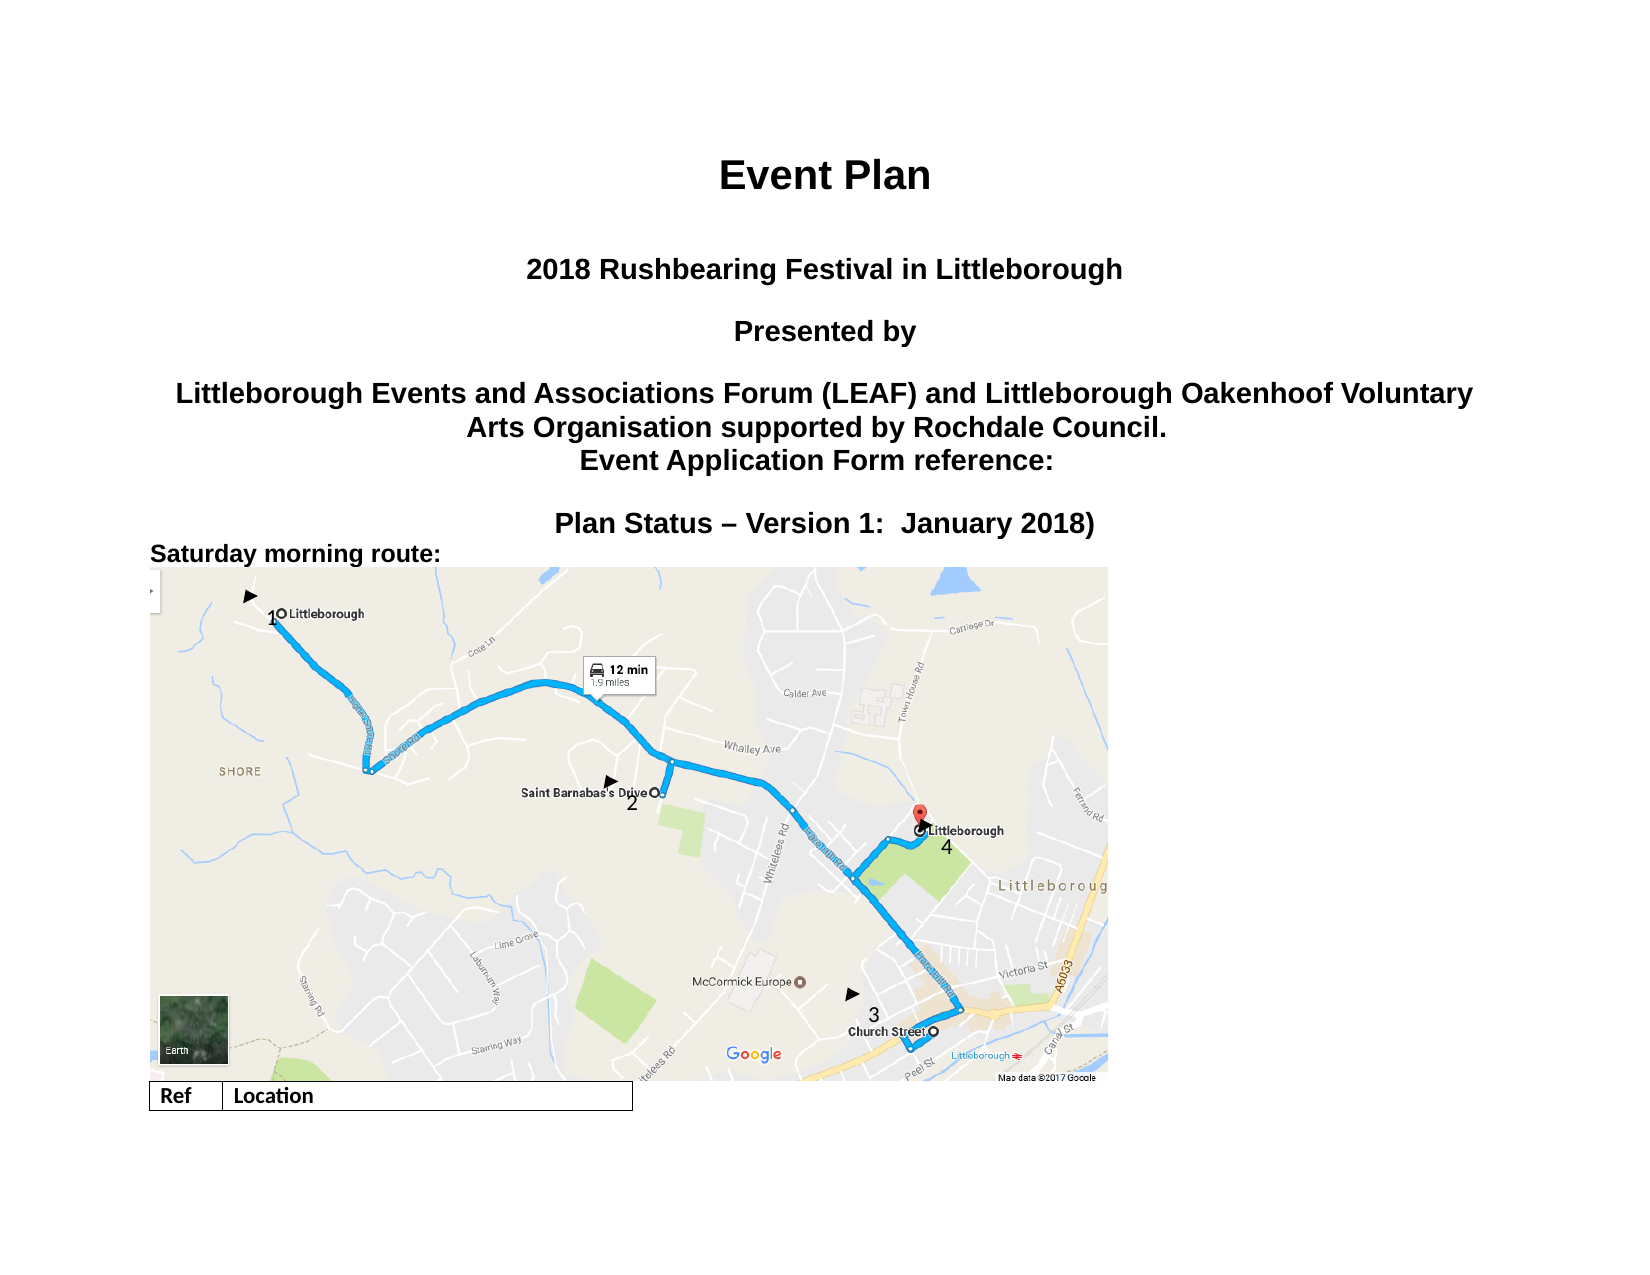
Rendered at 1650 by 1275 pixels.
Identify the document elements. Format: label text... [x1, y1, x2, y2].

text 2018 Rushbearing Festival in Littleborough [150, 252, 1500, 285]
text Plan Status – Version 1: January 2018) [150, 506, 1500, 539]
text Saturday morning route: [150, 539, 1500, 568]
picture [150, 567, 1109, 1081]
text Presented by [150, 314, 1500, 347]
table_header Location [223, 1082, 233, 1109]
text Littleborough Events and Associations Forum (LEAF) and Littleborough Oakenhoof Voluntary Arts Organisation supported by Rochdale Council. [150, 376, 1500, 443]
text Event Plan [150, 150, 1500, 198]
table_header Ref [212, 1082, 222, 1109]
table_header Ref [150, 1082, 160, 1109]
text Event Application Form reference: [150, 443, 1500, 477]
table_header Location [621, 1082, 632, 1109]
